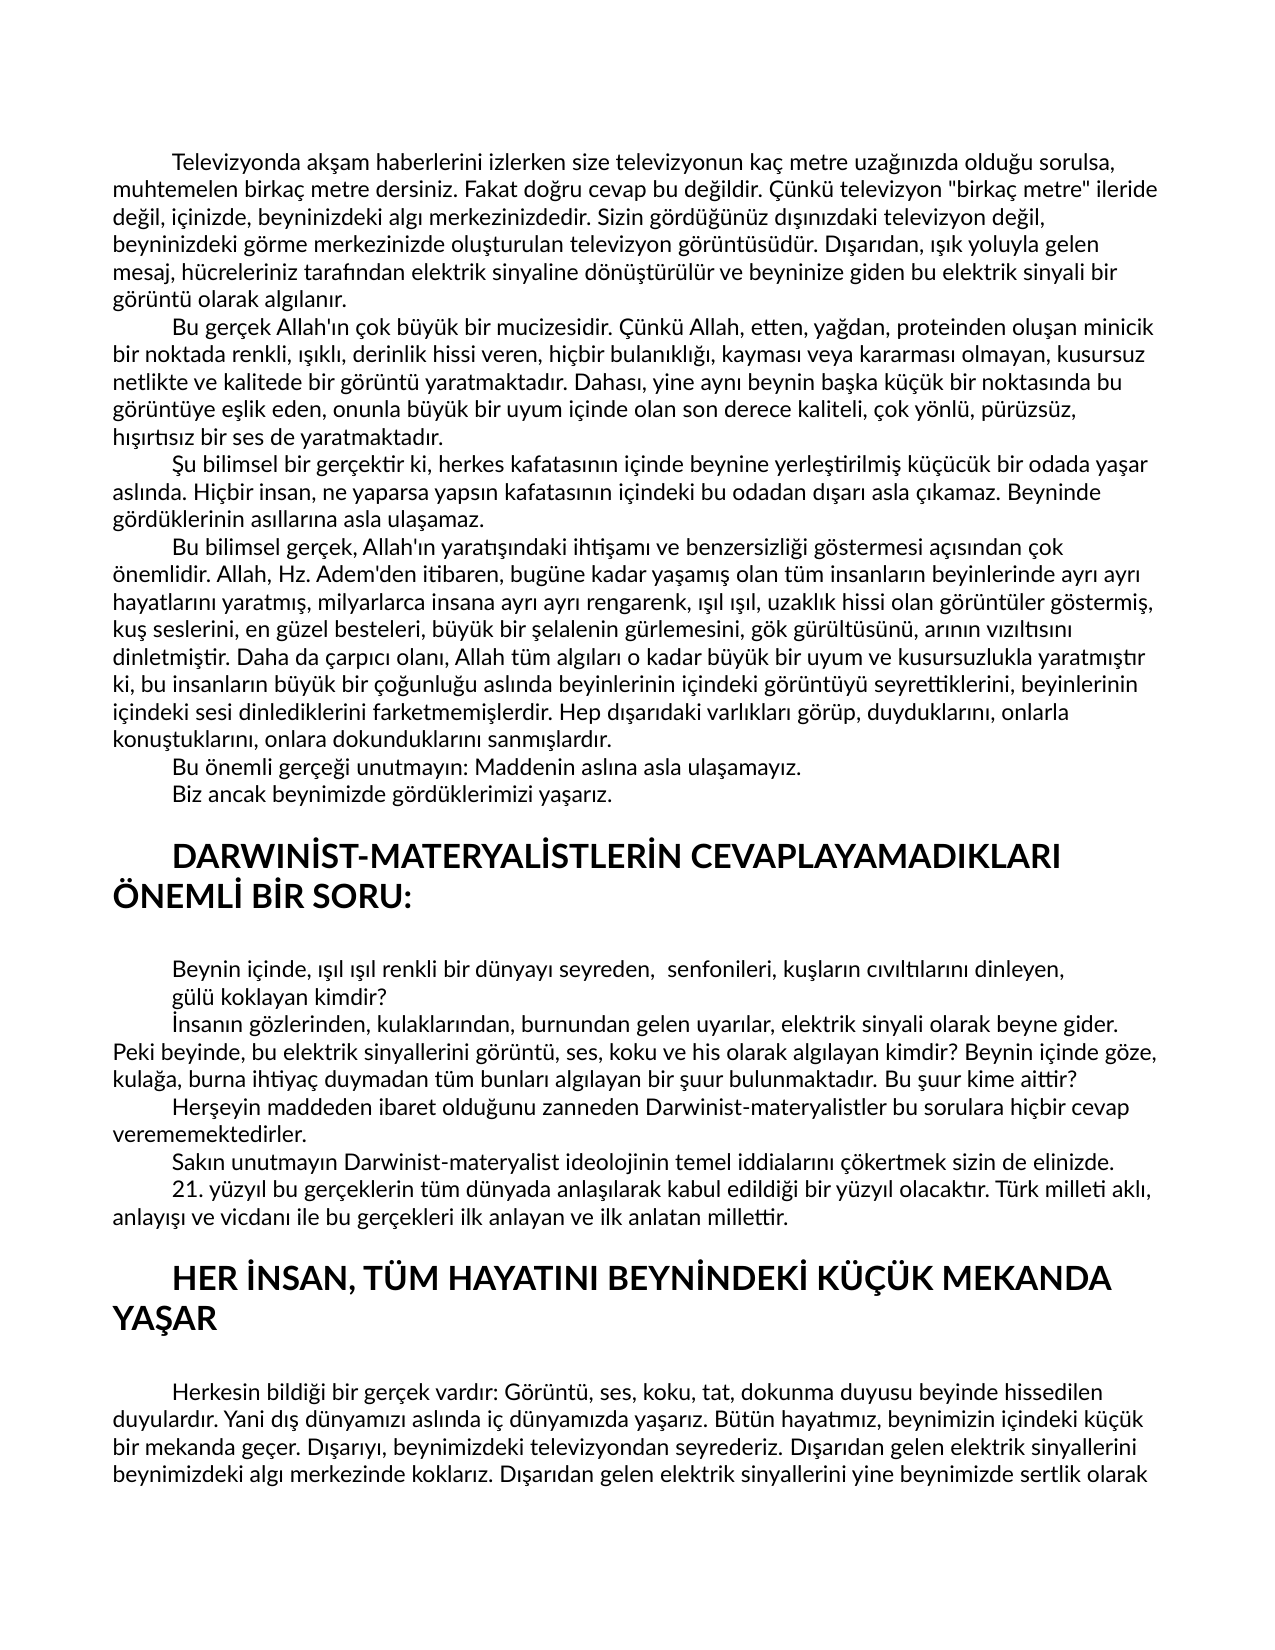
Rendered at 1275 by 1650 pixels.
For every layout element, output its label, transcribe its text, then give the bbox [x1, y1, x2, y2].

text Herşeyin maddeden ibaret olduğunu zanneden Darwinist-materyalistler bu sorulara hiçbir cevap verememektedirler. [112, 1093, 1162, 1148]
text İnsanın gözlerinden, kulaklarından, burnundan gelen uyarılar, elektrik sinyali olarak beyne gider. Peki beyinde, bu elektrik sinyallerini görüntü, ses, koku ve his olarak algılayan kimdir? Beynin içinde göze, kulağa, burna ihtiyaç duymadan tüm bunları algılayan bir şuur bulunmaktadır. Bu şuur kime aittir? [112, 1010, 1162, 1093]
text Bu bilimsel gerçek, Allah'ın yaratışındaki ihtişamı ve benzersizliği göstermesi açısından çok önemlidir. Allah, Hz. Adem'den itibaren, bugüne kadar yaşamış olan tüm insanların beyinlerinde ayrı ayrı hayatlarını yaratmış, milyarlarca insana ayrı ayrı rengarenk, ışıl ışıl, uzaklık hissi olan görüntüler göstermiş, kuş seslerini, en güzel besteleri, büyük bir şelalenin gürlemesini, gök gürültüsünü, arının vızıltısını dinletmiştir. Daha da çarpıcı olanı, Allah tüm algıları o kadar büyük bir uyum ve kusursuzlukla yaratmıştır ki, bu insanların büyük bir çoğunluğu aslında beyinlerinin içindeki görüntüyü seyrettiklerini, beyinlerinin içindeki sesi dinlediklerini farketmemişlerdir. Hep dışarıdaki varlıkları görüp, duyduklarını, onlarla konuştuklarını, onlara dokunduklarını sanmışlardır. [112, 533, 1162, 753]
text Televizyonda akşam haberlerini izlerken size televizyonun kaç metre uzağınızda olduğu sorulsa, muhtemelen birkaç metre dersiniz. Fakat doğru cevap bu değildir. Çünkü televizyon "birkaç metre" ileride değil, içinizde, beyninizdeki algı merkezinizdedir. Sizin gördüğünüz dışınızdaki televizyon değil, beyninizdeki görme merkezinizde oluşturulan televizyon görüntüsüdür. Dışarıdan, ışık yoluyla gelen mesaj, hücreleriniz tarafından elektrik sinyaline dönüştürülür ve beyninize giden bu elektrik sinyali bir görüntü olarak algılanır. [112, 148, 1162, 313]
text DARWINİST-MATERYALİSTLERİN CEVAPLAYAMADIKLARI ÖNEMLİ BİR SORU: [112, 835, 1162, 915]
text Herkesin bildiği bir gerçek vardır: Görüntü, ses, koku, tat, dokunma duyusu beyinde hissedilen duyulardır. Yani dış dünyamızı aslında iç dünyamızda yaşarız. Bütün hayatımız, beynimizin içindeki küçük bir mekanda geçer. Dışarıyı, beynimizdeki televizyondan seyrederiz. Dışarıdan gelen elektrik sinyallerini beynimizdeki algı merkezinde koklarız. Dışarıdan gelen elektrik sinyallerini yine beynimizde sertlik olarak [112, 1378, 1162, 1488]
text 21. yüzyıl bu gerçeklerin tüm dünyada anlaşılarak kabul edildiği bir yüzyıl olacaktır. Türk milleti aklı, anlayışı ve vicdanı ile bu gerçekleri ilk anlayan ve ilk anlatan millettir. [112, 1175, 1162, 1230]
text gülü koklayan kimdir? [112, 983, 1162, 1010]
text Bu gerçek Allah'ın çok büyük bir mucizesidir. Çünkü Allah, etten, yağdan, proteinden oluşan minicik bir noktada renkli, ışıklı, derinlik hissi veren, hiçbir bulanıklığı, kayması veya kararması olmayan, kusursuz netlikte ve kalitede bir görüntü yaratmaktadır. Dahası, yine aynı beynin başka küçük bir noktasında bu görüntüye eşlik eden, onunla büyük bir uyum içinde olan son derece kaliteli, çok yönlü, pürüzsüz, hışırtısız bir ses de yaratmaktadır. [112, 313, 1162, 450]
text Sakın unutmayın Darwinist-materyalist ideolojinin temel iddialarını çökertmek sizin de elinizde. [112, 1148, 1162, 1175]
text Biz ancak beynimizde gördüklerimizi yaşarız. [112, 780, 1162, 808]
text HER İNSAN, TÜM HAYATINI BEYNİNDEKİ KÜÇÜK MEKANDA YAŞAR [112, 1258, 1162, 1338]
text Beynin içinde, ışıl ışıl renkli bir dünyayı seyreden, senfonileri, kuşların cıvıltılarını dinleyen, [112, 955, 1162, 983]
text Şu bilimsel bir gerçektir ki, herkes kafatasının içinde beynine yerleştirilmiş küçücük bir odada yaşar aslında. Hiçbir insan, ne yaparsa yapsın kafatasının içindeki bu odadan dışarı asla çıkamaz. Beyninde gördüklerinin asıllarına asla ulaşamaz. [112, 450, 1162, 533]
text Bu önemli gerçeği unutmayın: Maddenin aslına asla ulaşamayız. [112, 753, 1162, 780]
